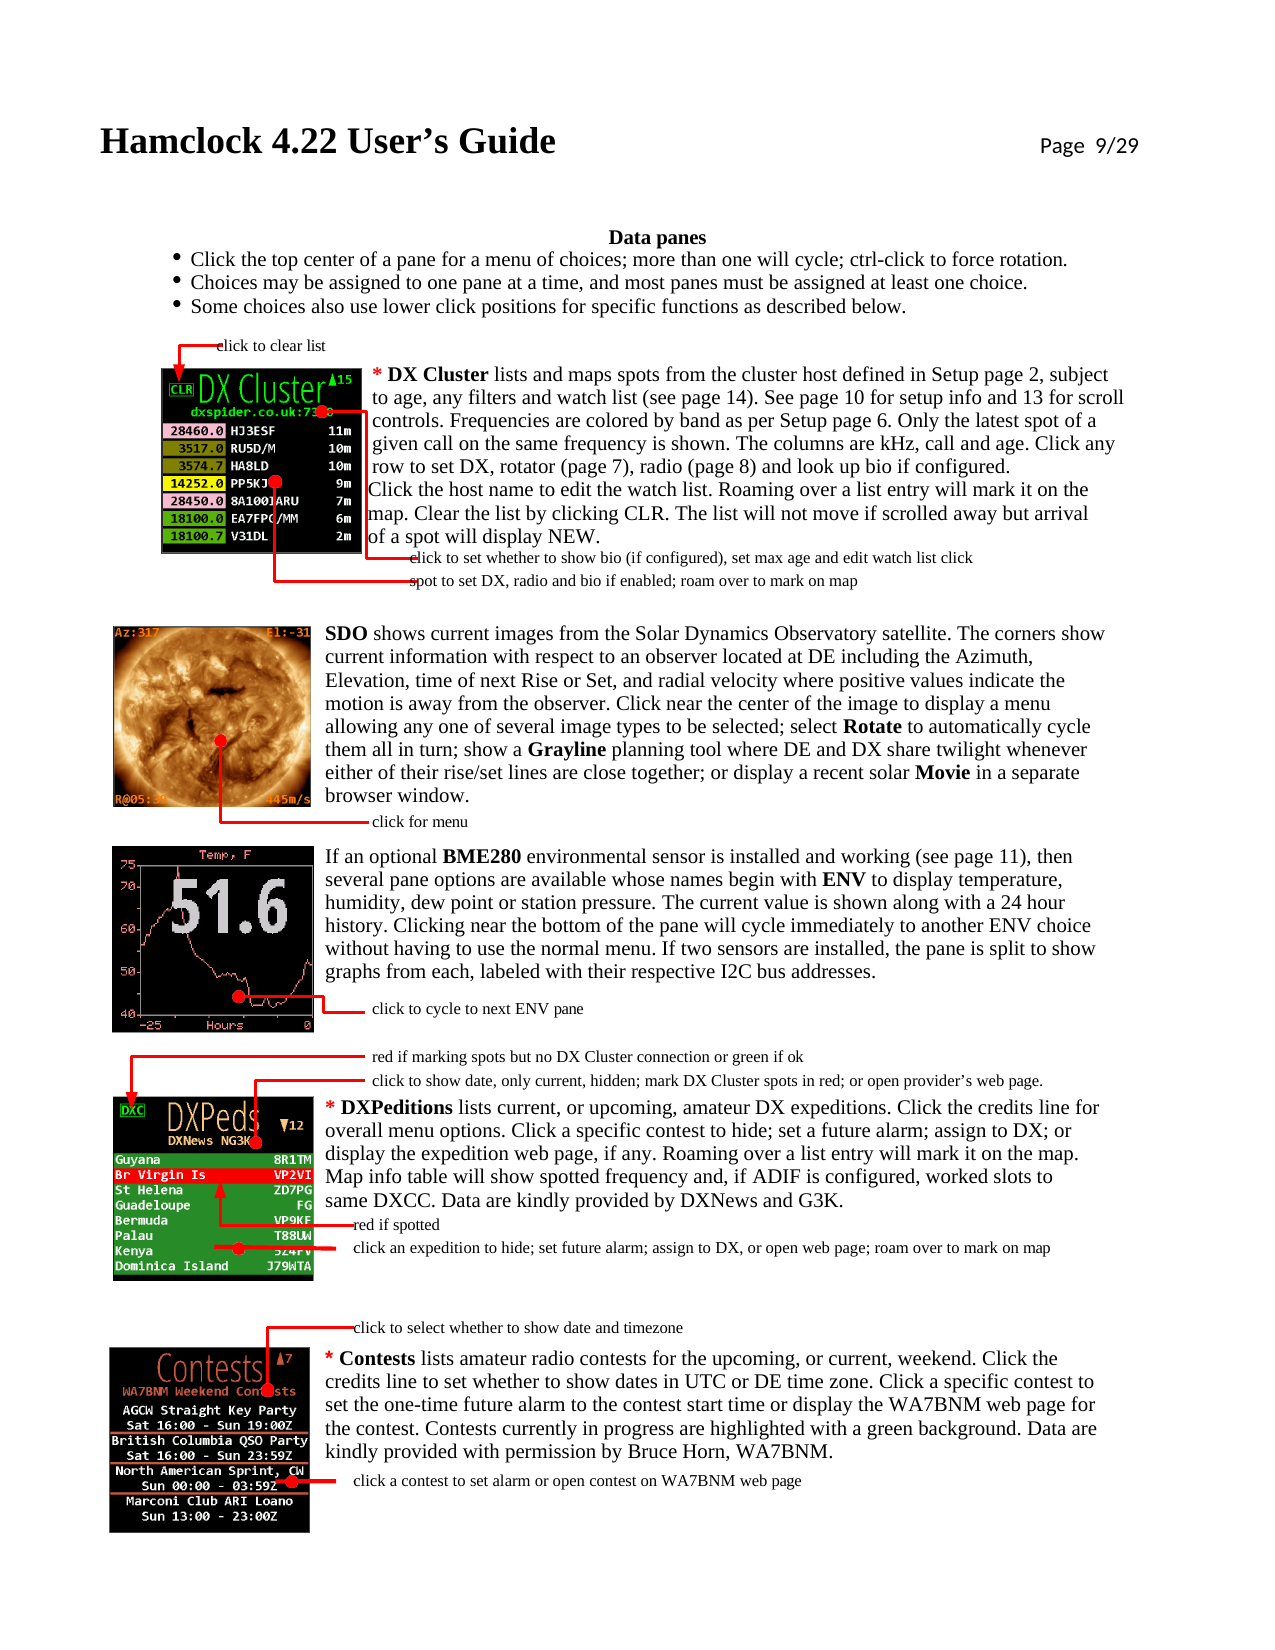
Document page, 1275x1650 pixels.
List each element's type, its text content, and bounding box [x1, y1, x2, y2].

text If an optional BME280 environmental sensor is installed and working (see page 11), then several pane options are available whose names begin with ENV to display temperature, humidity, dew point or station pressure. The current value is shown along with a 24 hour history. Clicking near the bottom of the pane will cycle immediately to another ENV choice without having to use the normal menu. If two sensors are installed, the pane is split to show graphs from each, labeled with their respective I2C bus addresses. [325, 845, 1110, 983]
subtitle Data panes [608, 227, 1157, 249]
text * DX Cluster lists and maps spots from the cluster host defined in Setup page 2, subject to age, any filters and watch list (see page 14). See page 10 for setup info and 13 for scroll controls. Frequencies are colored by band as per Setup page 6. Only the latest spot of a given call on the same frequency is shown. The columns are kHz, call and age. Click any row to set DX, rotator (page 7), radio (page 8) and look up bio if configured. [372, 363, 1129, 478]
text click a contest to set alarm or open contest on WA7BNM web page [353, 1471, 1157, 1490]
text red if marking spots but no DX Cluster connection or green if ok [372, 1047, 1157, 1066]
text click to cycle to next ENV pane [372, 999, 1157, 1018]
picture [113, 626, 311, 807]
list Some choices also use lower click positions for specific functions as described below. [173, 294, 1157, 318]
text red if spotted [353, 1215, 1157, 1234]
picture [161, 368, 362, 554]
picture [109, 1347, 310, 1533]
text click to select whether to show date and timezone [353, 1318, 1157, 1337]
text click an expedition to hide; set future alarm; assign to DX, or open web page; roam over to mark on map [353, 1238, 1157, 1257]
list Choices may be assigned to one pane at a time, and most panes must be assigned at least one choice. [173, 271, 1157, 294]
picture [112, 846, 314, 1033]
text * DXPeditions lists current, or upcoming, amateur DX expeditions. Click the credits line for overall menu options. Click a specific contest to hide; set a future alarm; assign to DX; or display the expedition web page, if any. Roaming over a list entry will mark it on the map. Map info table will show spotted frequency and, if ADIF is configured, worked slots to same DXCC. Data are kindly provided by DXNews and G3K. [325, 1096, 1101, 1212]
list Click the top center of a pane for a menu of choices; more than one will cycle; ctrl-click to force rotation. [173, 249, 1157, 271]
picture [113, 1096, 314, 1281]
text click to clear list [216, 336, 1157, 355]
list Contests lists amateur radio contests for the upcoming, or current, weekend. Click the credits line to set whether to show dates in UTC or DE time zone. Click a specific contest to set the one-time future alarm to the contest start time or display the WA7BNM web page for the contest. Contests currently in progress are highlighted with a green background. Data are kindly provided with permission by Bruce Horn, WA7BNM. [325, 1347, 1110, 1463]
text click for menu [372, 811, 1157, 831]
text Click the host name to edit the watch list. Roaming over a list entry will mark it on the map. Clear the list by clicking CLR. The list will not move if scrolled away but arrival of a spot will display NEW. [368, 478, 1100, 548]
text SDO shows current images from the Solar Dynamics Observatory satellite. The corners show current information with respect to an observer located at DE including the Azimuth, Elevation, time of next Rise or Set, and radial velocity where positive values indicate the motion is away from the observer. Click near the center of the image to display a menu allowing any one of several image types to be selected; select Rotate to automatically cycle them all in turn; show a Grayline planning tool where DE and DX share twilight whenever either of their rise/set lines are close together; or display a recent solar Movie in a separate browser window. [325, 622, 1110, 807]
text click to show date, only current, hidden; mark DX Cluster spots in red; or open provider’s web page. [372, 1071, 1157, 1090]
text click to set whether to show bio (if configured), set max age and edit watch list click spot to set DX, radio and bio if enabled; roam over to mark on map [409, 548, 979, 590]
